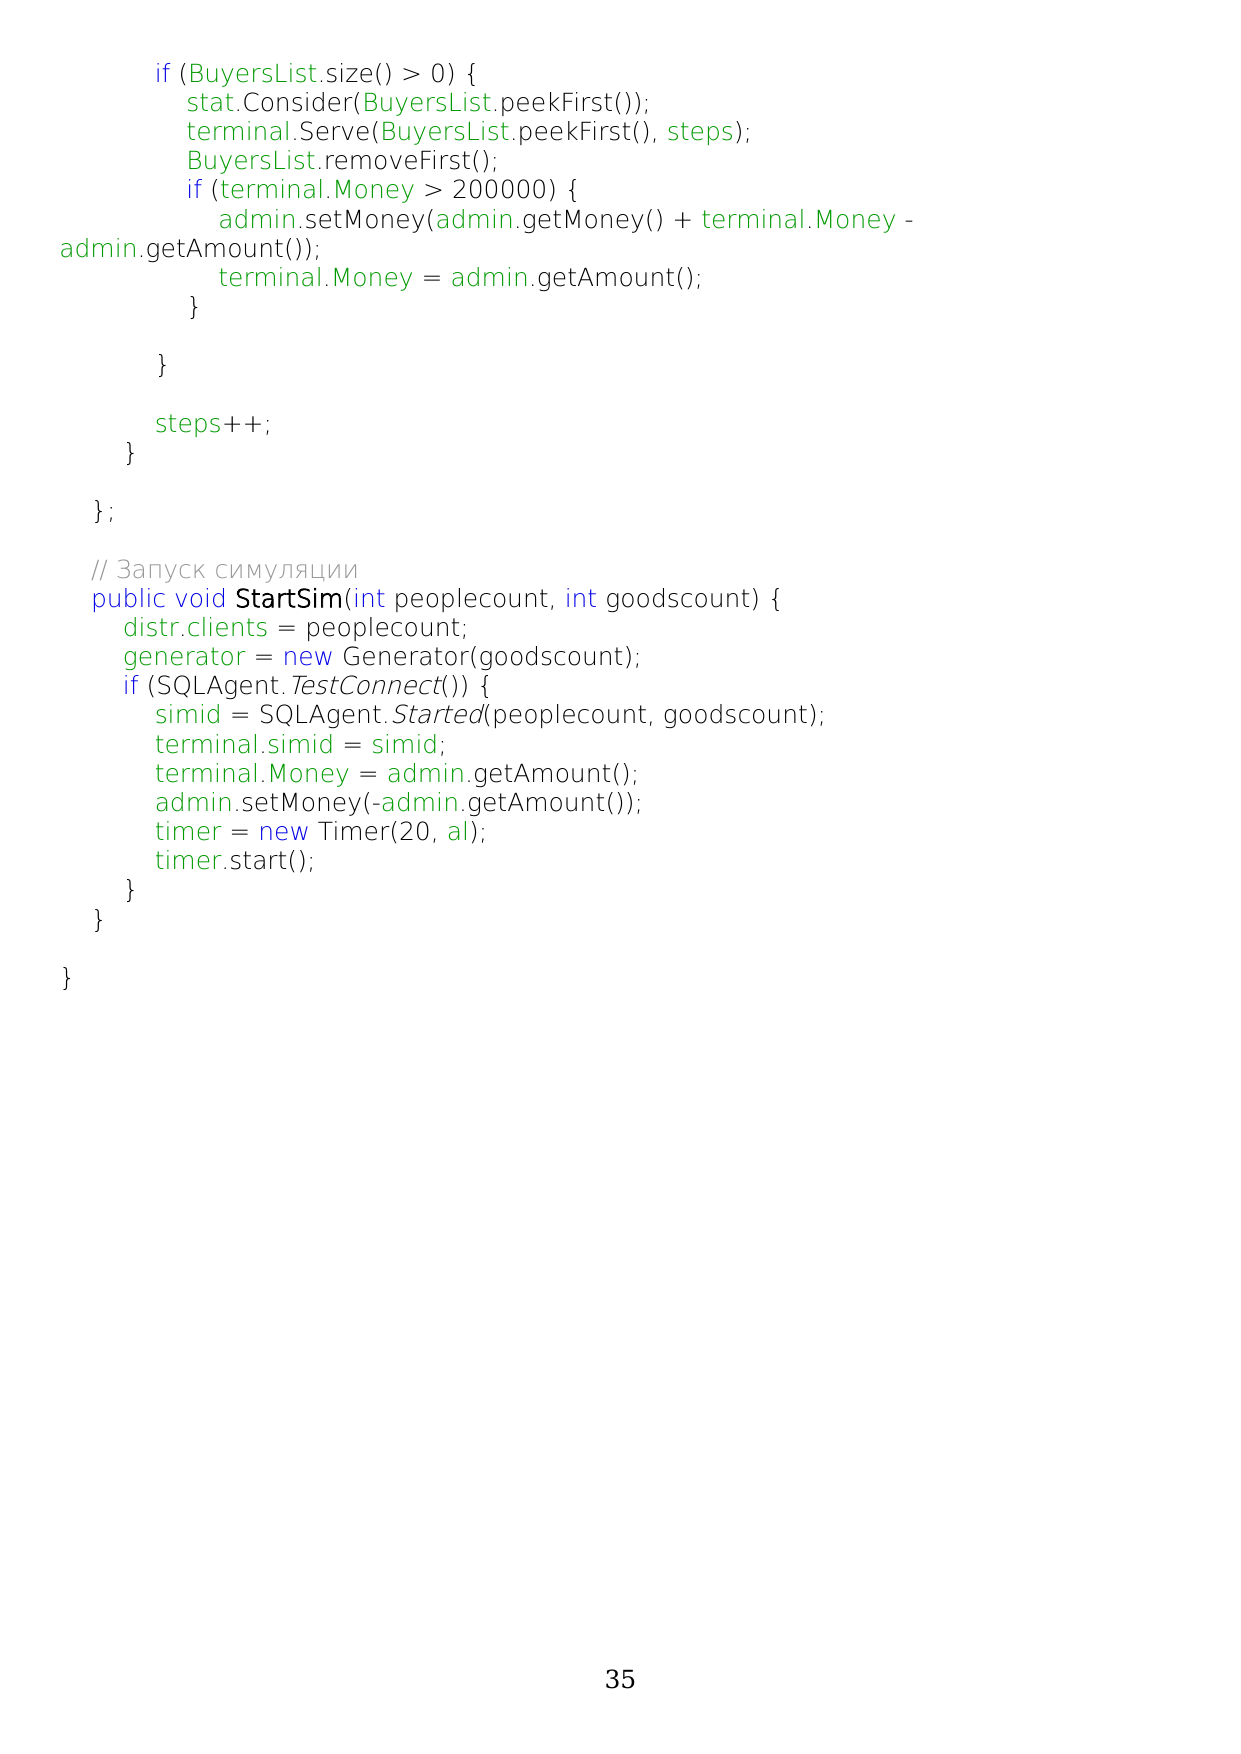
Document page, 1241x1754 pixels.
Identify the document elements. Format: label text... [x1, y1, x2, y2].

text terminal.simid = simid; [59, 730, 1181, 759]
text terminal.Money = admin.getAmount(); [59, 263, 1181, 292]
text } [59, 438, 1181, 467]
text timer.start(); [59, 847, 1181, 876]
text simid = SQLAgent.Started(peoplecount, goodscount); [59, 701, 1181, 730]
text public void StartSim(int peoplecount, int goodscount) { [59, 584, 1181, 613]
text admin.setMoney(-admin.getAmount()); [59, 788, 1181, 817]
text } [59, 876, 1181, 905]
text admin.setMoney(admin.getMoney() + terminal.Money - admin.getAmount()); [59, 205, 1181, 263]
text } [59, 963, 1181, 992]
text BuyersList.removeFirst(); [59, 147, 1181, 176]
text steps++; [59, 409, 1181, 438]
text terminal.Money = admin.getAmount(); [59, 759, 1181, 788]
text }; [59, 497, 1181, 526]
text terminal.Serve(BuyersList.peekFirst(), steps); [59, 117, 1181, 147]
text timer = new Timer(20, al); [59, 817, 1181, 847]
text stat.Consider(BuyersList.peekFirst()); [59, 88, 1181, 117]
text generator = new Generator(goodscount); [59, 642, 1181, 672]
text if (BuyersList.size() > 0) { [59, 59, 1181, 88]
text distr.clients = peoplecount; [59, 613, 1181, 642]
text if (terminal.Money > 200000) { [59, 176, 1181, 205]
text } [59, 905, 1181, 934]
text } [59, 292, 1181, 322]
text } [59, 351, 1181, 380]
text // Запуск симуляции [59, 555, 1181, 584]
text if (SQLAgent.TestConnect()) { [59, 672, 1181, 701]
